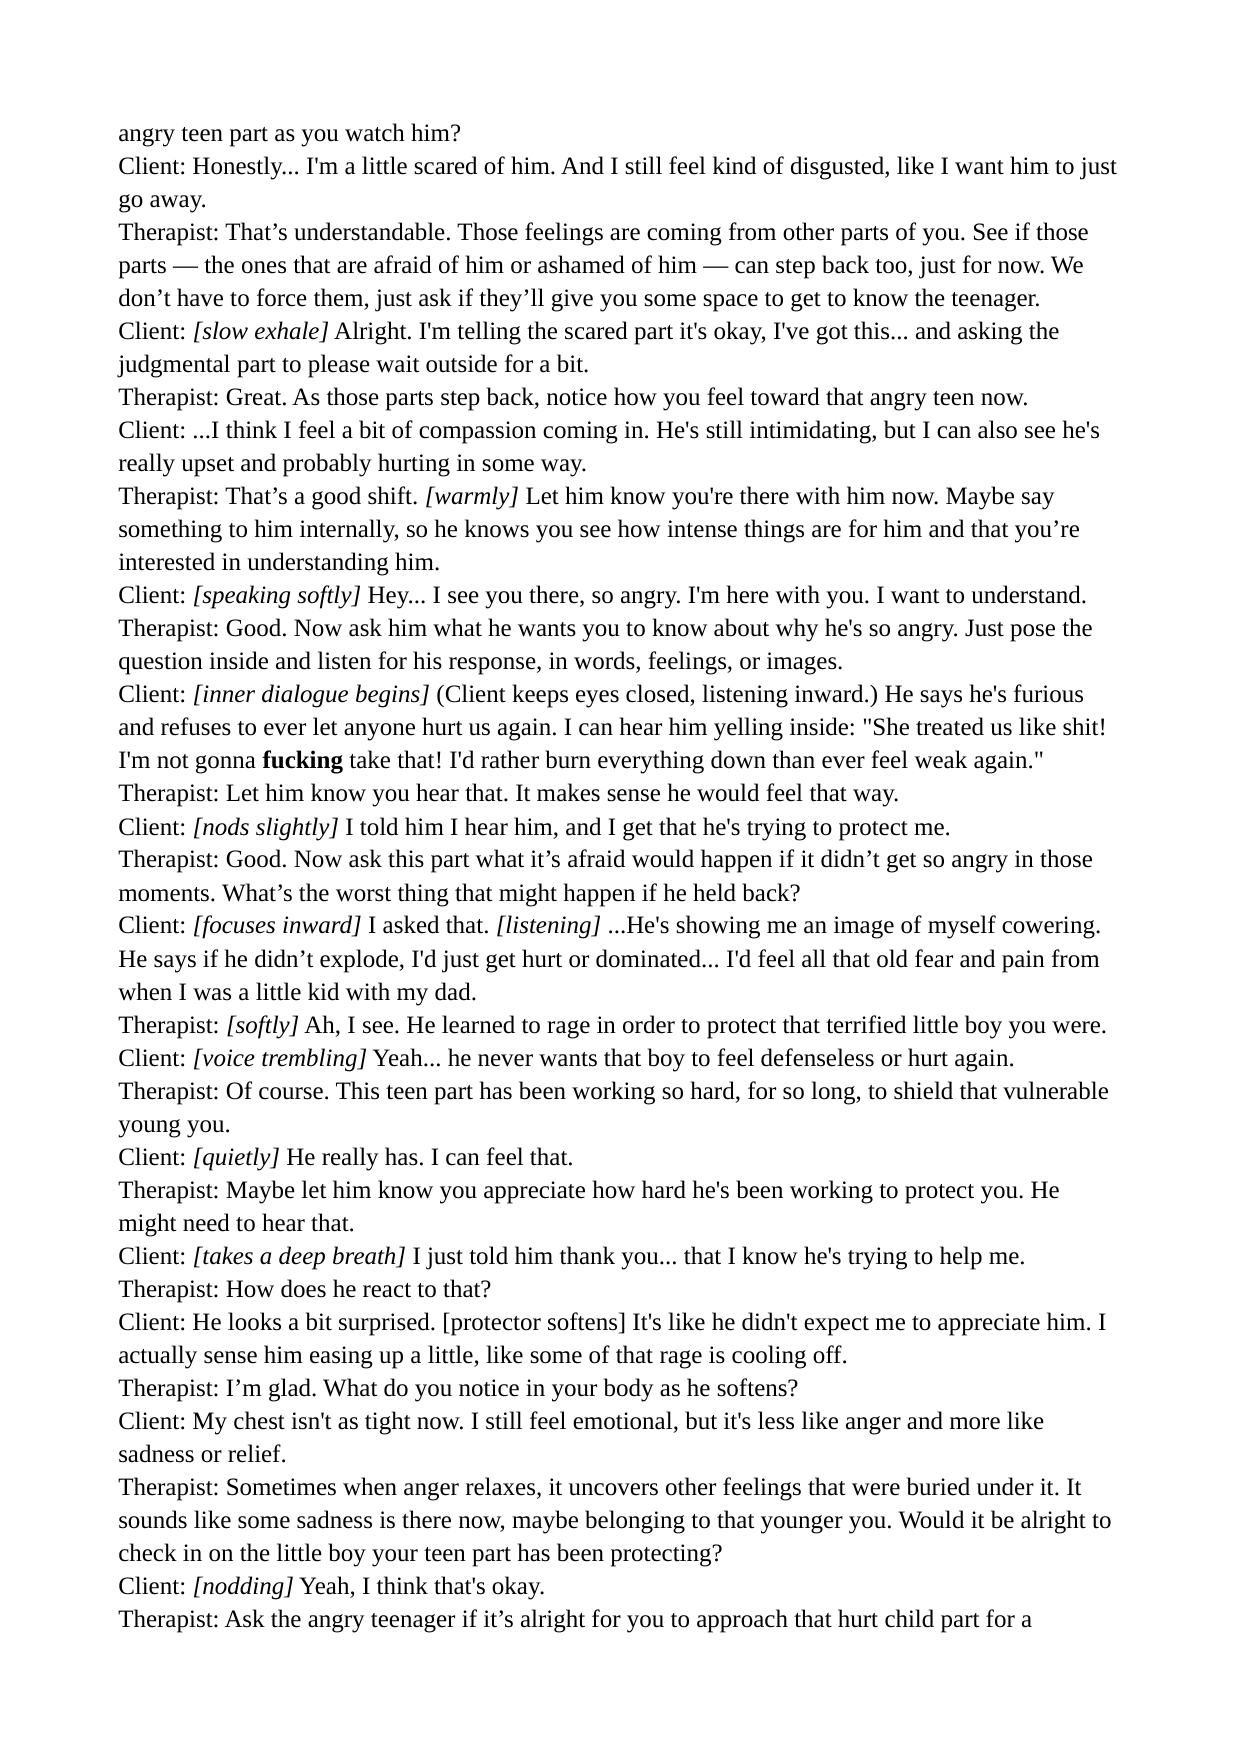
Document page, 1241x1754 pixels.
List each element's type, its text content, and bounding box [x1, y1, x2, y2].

text angry teen part as you watch him? Client: Honestly... I'm a little scared of him. And I still feel kind of disgusted, like I want him to just go away. Therapist: That’s understandable. Those feelings are coming from other parts of you. See if those parts — the ones that are afraid of him or ashamed of him — can step back too, just for now. We don’t have to force them, just ask if they’ll give you some space to get to know the teenager. Client: [slow exhale] Alright. I'm telling the scared part it's okay, I've got this... and asking the judgmental part to please wait outside for a bit. Therapist: Great. As those parts step back, notice how you feel toward that angry teen now. Client: ...I think I feel a bit of compassion coming in. He's still intimidating, but I can also see he's really upset and probably hurting in some way. Therapist: That’s a good shift. [warmly] Let him know you're there with him now. Maybe say something to him internally, so he knows you see how intense things are for him and that you’re interested in understanding him. Client: [speaking softly] Hey... I see you there, so angry. I'm here with you. I want to understand. Therapist: Good. Now ask him what he wants you to know about why he's so angry. Just pose the question inside and listen for his response, in words, feelings, or images. Client: [inner dialogue begins] (Client keeps eyes closed, listening inward.) He says he's furious and refuses to ever let anyone hurt us again. I can hear him yelling inside: "She treated us like shit! I'm not gonna fucking take that! I'd rather burn everything down than ever feel weak again." Therapist: Let him know you hear that. It makes sense he would feel that way. Client: [nods slightly] I told him I hear him, and I get that he's trying to protect me. Therapist: Good. Now ask this part what it’s afraid would happen if it didn’t get so angry in those moments. What’s the worst thing that might happen if he held back? Client: [focuses inward] I asked that. [listening] ...He's showing me an image of myself cowering. He says if he didn’t explode, I'd just get hurt or dominated... I'd feel all that old fear and pain from when I was a little kid with my dad. Therapist: [softly] Ah, I see. He learned to rage in order to protect that terrified little boy you were. Client: [voice trembling] Yeah... he never wants that boy to feel defenseless or hurt again. Therapist: Of course. This teen part has been working so hard, for so long, to shield that vulnerable young you. Client: [quietly] He really has. I can feel that. Therapist: Maybe let him know you appreciate how hard he's been working to protect you. He might need to hear that. Client: [takes a deep breath] I just told him thank you... that I know he's trying to help me. Therapist: How does he react to that? Client: He looks a bit surprised. [protector softens] It's like he didn't expect me to appreciate him. I actually sense him easing up a little, like some of that rage is cooling off. Therapist: I’m glad. What do you notice in your body as he softens? Client: My chest isn't as tight now. I still feel emotional, but it's less like anger and more like sadness or relief. Therapist: Sometimes when anger relaxes, it uncovers other feelings that were buried under it. It sounds like some sadness is there now, maybe belonging to that younger you. Would it be alright to check in on the little boy your teen part has been protecting? Client: [nodding] Yeah, I think that's okay. Therapist: Ask the angry teenager if it’s alright for you to approach that hurt child part for a [118, 118, 1122, 1633]
